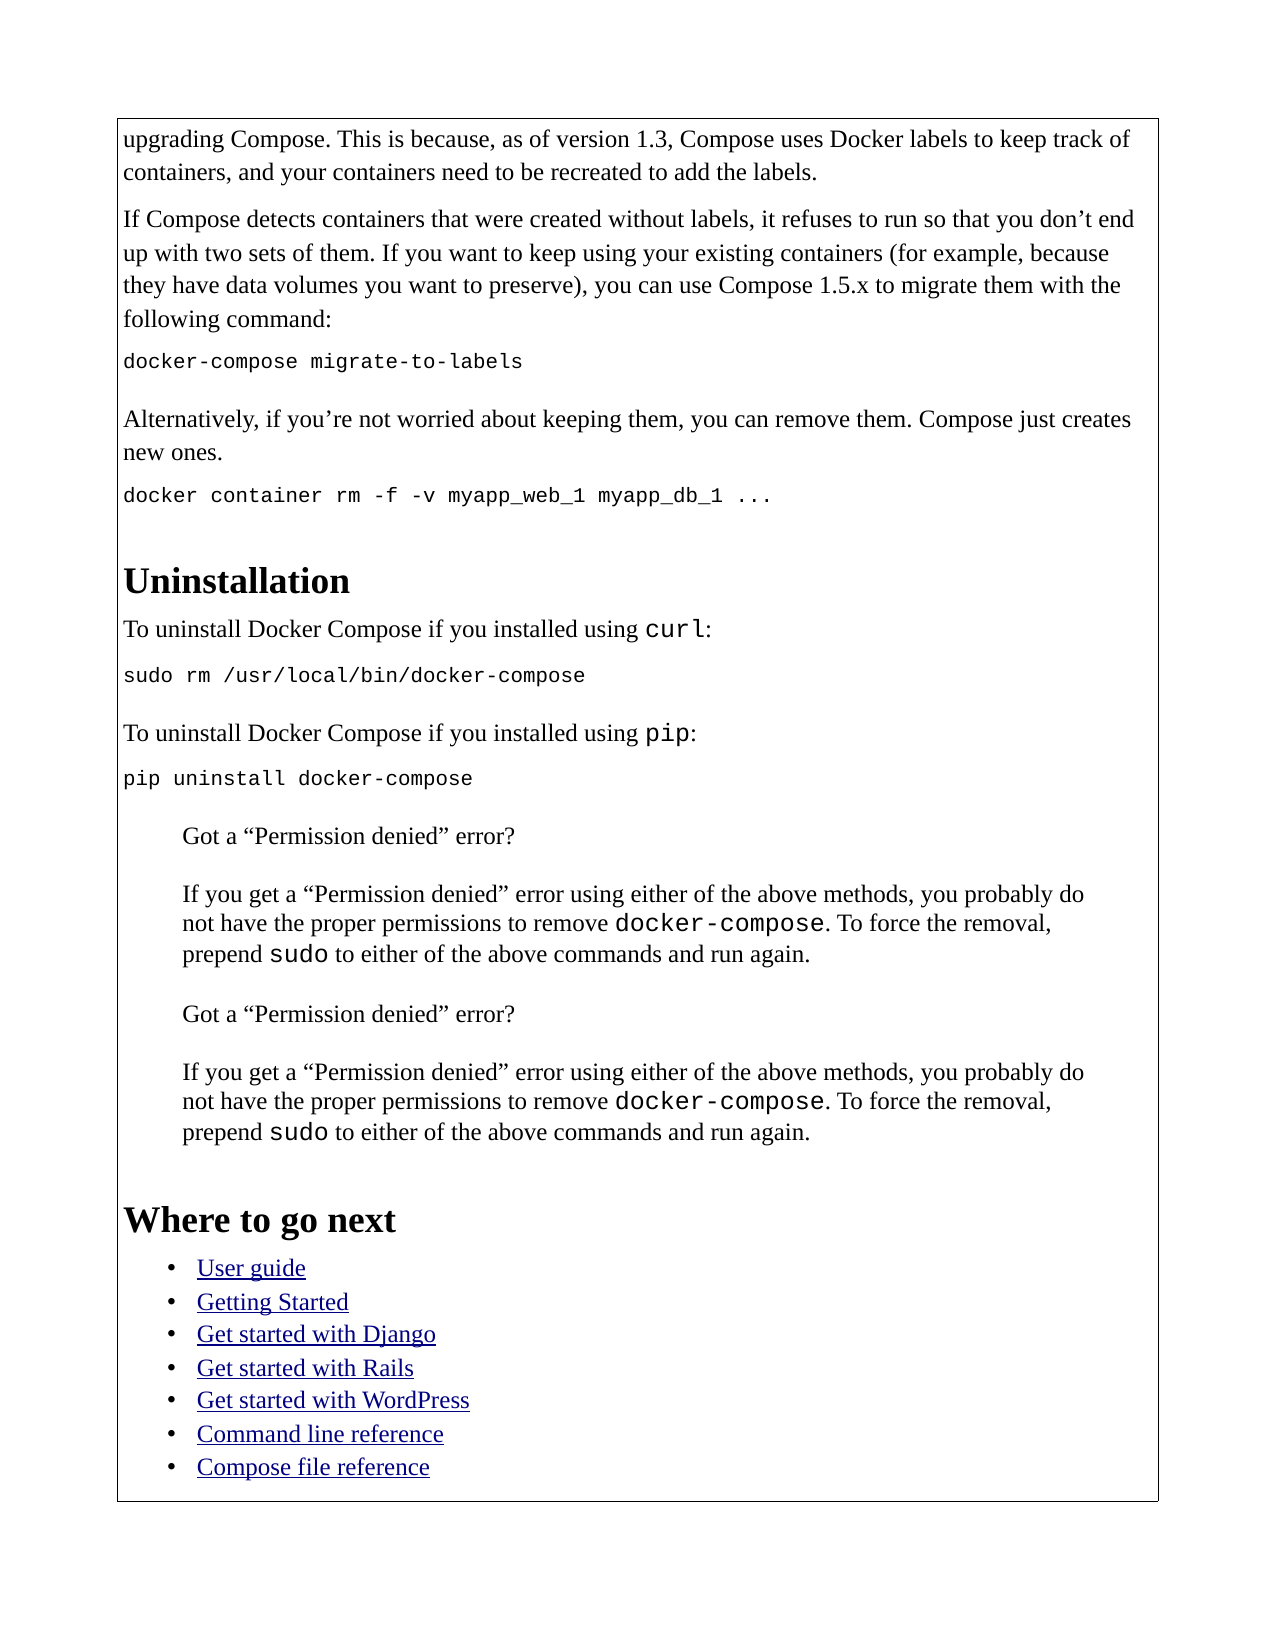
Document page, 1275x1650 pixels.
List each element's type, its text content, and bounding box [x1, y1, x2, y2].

table_header upgrading Compose. This is because, as of version 1.3, Compose uses Docker labels to keep track of containers, and your containers need to be recreated to add the labels. If Compose detects containers that were created without labels, it refuses to run so that you don’t end up with two sets of them. If you want to keep using your existing containers (for example, because they have data volumes you want to preserve), you can use Compose 1.5.x to migrate them with the following command: docker-compose migrate-to-labels Alternatively, if you’re not worried about keeping them, you can remove them. Compose just creates new ones. docker container rm -f -v myapp_web_1 myapp_db_1 ... Uninstallation To uninstall Docker Compose if you installed using curl: sudo rm /usr/local/bin/docker-compose To uninstall Docker Compose if you installed using pip: pip uninstall docker-compose Got a “Permission denied” error? If you get a “Permission denied” error using either of the above methods, you probably do not have the proper permissions to remove docker-compose. To force the removal, prepend sudo to either of the above commands and run again. Got a “Permission denied” error? If you get a “Permission denied” error using either of the above methods, you probably do not have the proper permissions to remove docker-compose. To force the removal, prepend sudo to either of the above commands and run again. Where to go next User guide Getting Started Get started with Django Get started with Rails Get started with WordPress Command line reference Compose file reference [118, 119, 1158, 1501]
